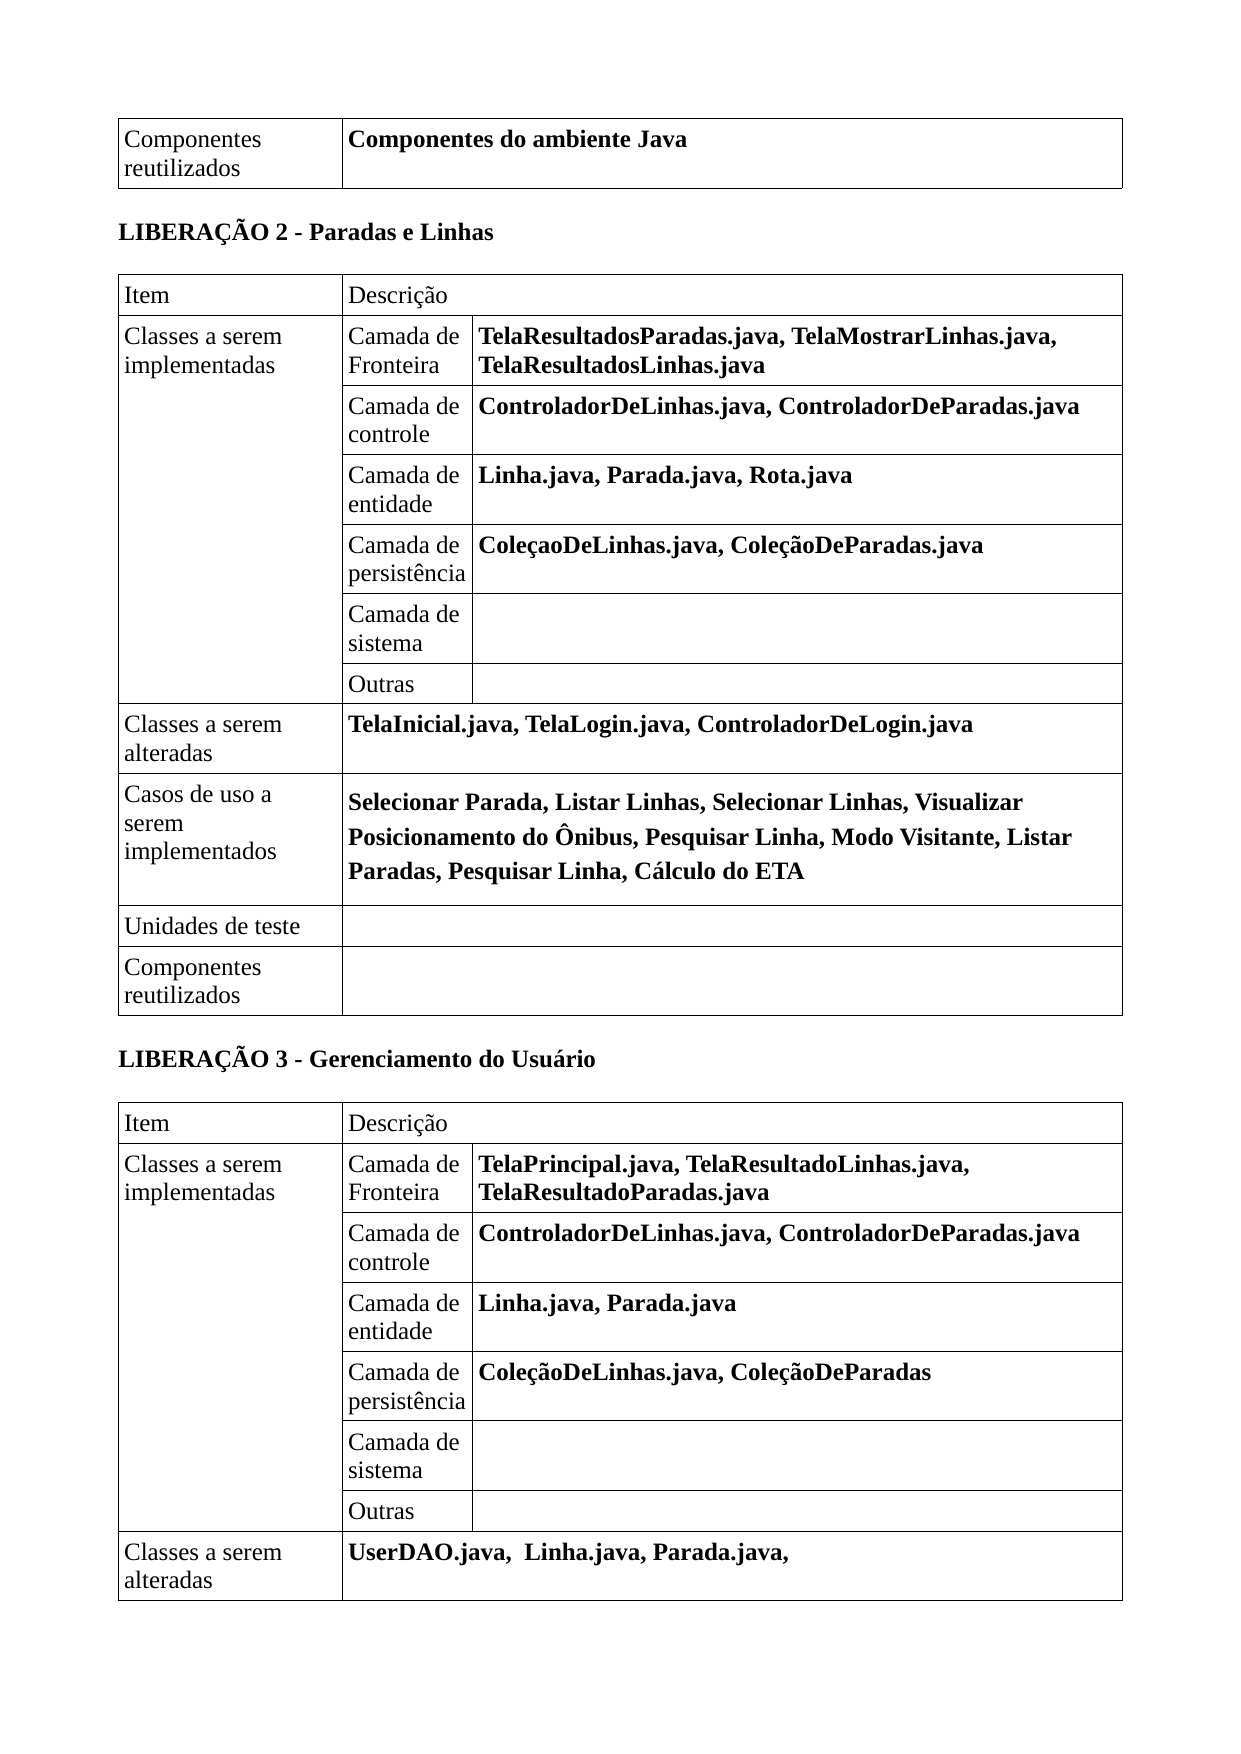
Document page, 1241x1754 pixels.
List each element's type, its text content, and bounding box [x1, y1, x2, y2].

table_cell Camada de entidade [343, 455, 472, 523]
table_cell ControladorDeLinhas.java, ControladorDeParadas.java [473, 386, 1122, 454]
table_cell Camada de controle [343, 1213, 472, 1281]
table_cell [343, 906, 1122, 946]
table_header Item [119, 1103, 342, 1142]
table_cell ColeçaoDeLinhas.java, ColeçãoDeParadas.java [473, 525, 1122, 593]
text LIBERAÇÃO 2 - Paradas e Linhas [118, 217, 1122, 246]
table_cell Camada de entidade [343, 1283, 472, 1351]
table_header Descrição [343, 275, 1122, 315]
table_cell Outras [343, 664, 472, 703]
table_cell TelaInicial.java, TelaLogin.java, ControladorDeLogin.java [343, 704, 1122, 773]
table_cell Selecionar Parada, Listar Linhas, Selecionar Linhas, Visualizar Posicionamento do Ônibus, Pesquisar Linha, Modo Visitante, Listar Paradas, Pesquisar Linha, Cálculo do ETA [343, 774, 1122, 905]
table_cell ControladorDeLinhas.java, ControladorDeParadas.java [473, 1213, 1122, 1281]
table_cell Camada de sistema [343, 594, 472, 662]
table_cell [473, 1491, 1122, 1531]
table_cell Camada de Fronteira [343, 1144, 472, 1212]
table_cell Unidades de teste [119, 906, 342, 946]
table_cell Componentes reutilizados [119, 947, 342, 1015]
table_cell TelaPrincipal.java, TelaResultadoLinhas.java, TelaResultadoParadas.java [473, 1144, 1122, 1212]
table_cell Camada de Fronteira [343, 316, 472, 384]
table_cell Camada de controle [343, 386, 472, 454]
table_cell Camada de persistência [343, 525, 472, 593]
table_cell [343, 947, 1122, 1015]
table_cell Linha.java, Parada.java, Rota.java [473, 455, 1122, 523]
table_cell Casos de uso a serem implementados [119, 774, 342, 905]
table_cell Camada de sistema [343, 1421, 472, 1490]
table_header Item [119, 275, 342, 315]
table_header Descrição [343, 1103, 1122, 1142]
table_cell TelaResultadosParadas.java, TelaMostrarLinhas.java, TelaResultadosLinhas.java [473, 316, 1122, 384]
text LIBERAÇÃO 3 - Gerenciamento do Usuário [118, 1044, 1122, 1073]
table_cell Linha.java, Parada.java [473, 1283, 1122, 1351]
table_cell Classes a serem implementadas [119, 316, 342, 703]
table_cell [473, 664, 1122, 703]
table_cell Classes a serem alteradas [119, 1532, 342, 1600]
table_cell Componentes do ambiente Java [343, 119, 1122, 188]
table_cell UserDAO.java, Linha.java, Parada.java, [343, 1532, 1122, 1600]
table_cell Classes a serem alteradas [119, 704, 342, 773]
table_cell [473, 594, 1122, 662]
table_cell Componentes reutilizados [119, 119, 342, 188]
table_cell Outras [343, 1491, 472, 1531]
table_cell [473, 1421, 1122, 1490]
table_cell Classes a serem implementadas [119, 1144, 342, 1531]
table_cell ColeçãoDeLinhas.java, ColeçãoDeParadas [473, 1352, 1122, 1420]
table_cell Camada de persistência [343, 1352, 472, 1420]
